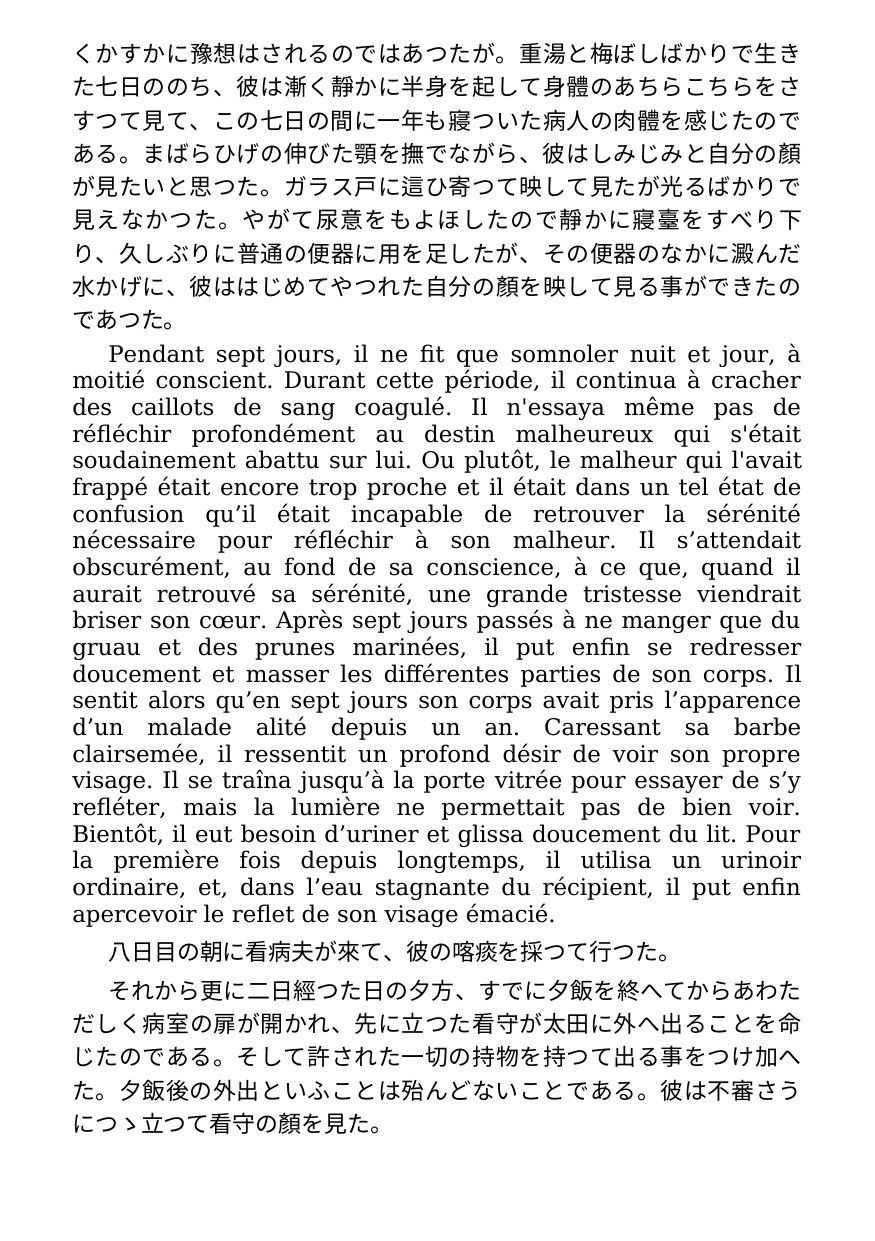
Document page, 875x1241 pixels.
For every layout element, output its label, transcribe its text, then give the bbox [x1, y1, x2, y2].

text くかすかに豫想はされるのではあつたが。重湯と梅ぼしばかりで生きた七日ののち、彼は漸く靜かに半身を起して身體のあちらこちらをさすつて見て、この七日の間に一年も寢ついた病人の肉體を感じたのである。まばらひげの伸びた顎を撫でながら、彼はしみじみと自分の顏が見たいと思つた。ガラス戸に這ひ寄つて映して見たが光るばかりで見えなかつた。やがて尿意をもよほしたので靜かに寢臺をすべり下り、久しぶりに普通の便器に用を足したが、その便器のなかに澱んだ水かげに、彼ははじめてやつれた自分の顏を映して見る事ができたのであつた。 [72, 36, 802, 335]
text それから更に二日經つた日の夕方、すでに夕飯を終へてからあわただしく病室の扉が開かれ、先に立つた看守が太田に外へ出ることを命じたのである。そして許された一切の持物を持つて出る事をつけ加へた。夕飯後の外出といふことは殆んどないことである。彼は不審さうにつゝ立つて看守の顏を見た。 [72, 973, 802, 1139]
text 八日目の朝に看病夫が來て、彼の喀痰を採つて行つた。 [72, 934, 802, 967]
text Pendant sept jours, il ne fit que somnoler nuit et jour, à moitié conscient. Durant cette période, il continua à cracher des caillots de sang coagulé. Il n'essaya même pas de réfléchir profondément au destin malheureux qui s'était soudainement abattu sur lui. Ou plutôt, le malheur qui l'avait frappé était encore trop proche et il était dans un tel état de confusion qu’il était incapable de retrouver la sérénité nécessaire pour réfléchir à son malheur. Il s’attendait obscurément, au fond de sa conscience, à ce que, quand il aurait retrouvé sa sérénité, une grande tristesse viendrait briser son cœur. Après sept jours passés à ne manger que du gruau et des prunes marinées, il put enfin se redresser doucement et masser les différentes parties de son corps. Il sentit alors qu’en sept jours son corps avait pris l’apparence d’un malade alité depuis un an. Caressant sa barbe clairsemée, il ressentit un profond désir de voir son propre visage. Il se traîna jusqu’à la porte vitrée pour essayer de s’y refléter, mais la lumière ne permettait pas de bien voir. Bientôt, il eut besoin d’uriner et glissa doucement du lit. Pour la première fois depuis longtemps, il utilisa un urinoir ordinaire, et, dans l’eau stagnante du récipient, il put enfin apercevoir le reflet de son visage émacié. [72, 341, 802, 928]
